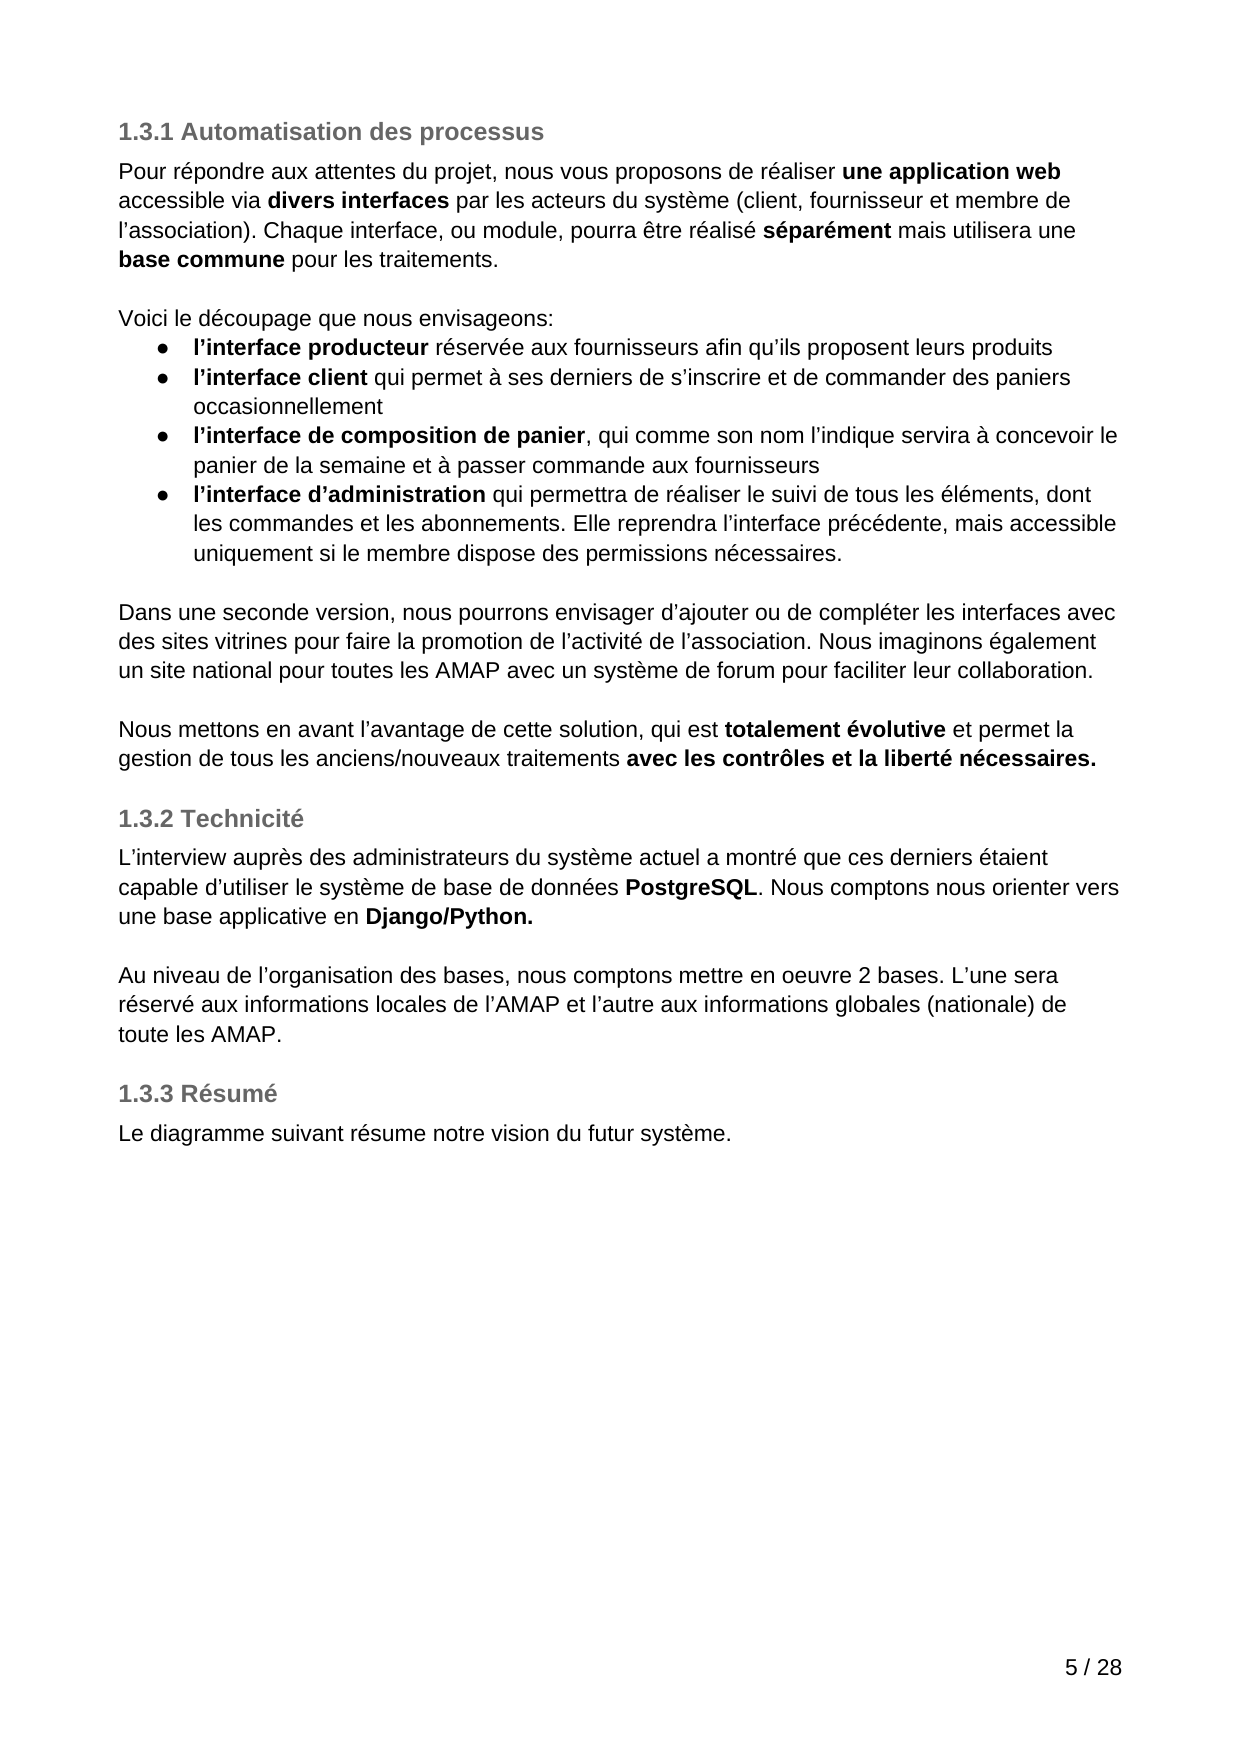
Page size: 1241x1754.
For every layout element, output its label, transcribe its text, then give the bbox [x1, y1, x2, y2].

text L’interview auprès des administrateurs du système actuel a montré que ces derniers étaient capable d’utiliser le système de base de données PostgreSQL. Nous comptons nous orienter vers une base applicative en Django/Python. [118, 845, 1122, 929]
text Nous mettons en avant l’avantage de cette solution, qui est totalement évolutive et permet la gestion de tous les anciens/nouveaux traitements avec les contrôles et la liberté nécessaires. [118, 717, 1122, 772]
subtitle 1.3.3 Résumé [118, 1080, 1122, 1108]
text Le diagramme suivant résume notre vision du futur système. [118, 1120, 1122, 1146]
subtitle 1.3.1 Automatisation des processus [118, 118, 1122, 146]
subtitle 1.3.2 Technicité [118, 804, 1122, 832]
text Voici le découpage que nous envisageons: [118, 305, 1122, 331]
list l’interface de composition de panier, qui comme son nom l’indique servira à concevoir le panier de la semaine et à passer commande aux fournisseurs [156, 423, 1122, 478]
list l’interface producteur réservée aux fournisseurs afin qu’ils proposent leurs produits [156, 335, 1122, 360]
text Dans une seconde version, nous pourrons envisager d’ajouter ou de compléter les interfaces avec des sites vitrines pour faire la promotion de l’activité de l’association. Nous imaginons également un site national pour toutes les AMAP avec un système de forum pour faciliter leur collaboration. [118, 599, 1122, 683]
list l’interface d’administration qui permettra de réaliser le suivi de tous les éléments, dont les commandes et les abonnements. Elle reprendra l’interface précédente, mais accessible uniquement si le membre dispose des permissions nécessaires. [156, 482, 1122, 566]
text Pour répondre aux attentes du projet, nous vous proposons de réaliser une application web accessible via divers interfaces par les acteurs du système (client, fournisseur et membre de l’association). Chaque interface, ou module, pourra être réalisé séparément mais utilisera une base commune pour les traitements. [118, 158, 1122, 272]
list l’interface client qui permet à ses derniers de s’inscrire et de commander des paniers occasionnellement [156, 364, 1122, 419]
text Au niveau de l’organisation des bases, nous comptons mettre en oeuvre 2 bases. L’une sera réservé aux informations locales de l’AMAP et l’autre aux informations globales (nationale) de toute les AMAP. [118, 962, 1122, 1047]
